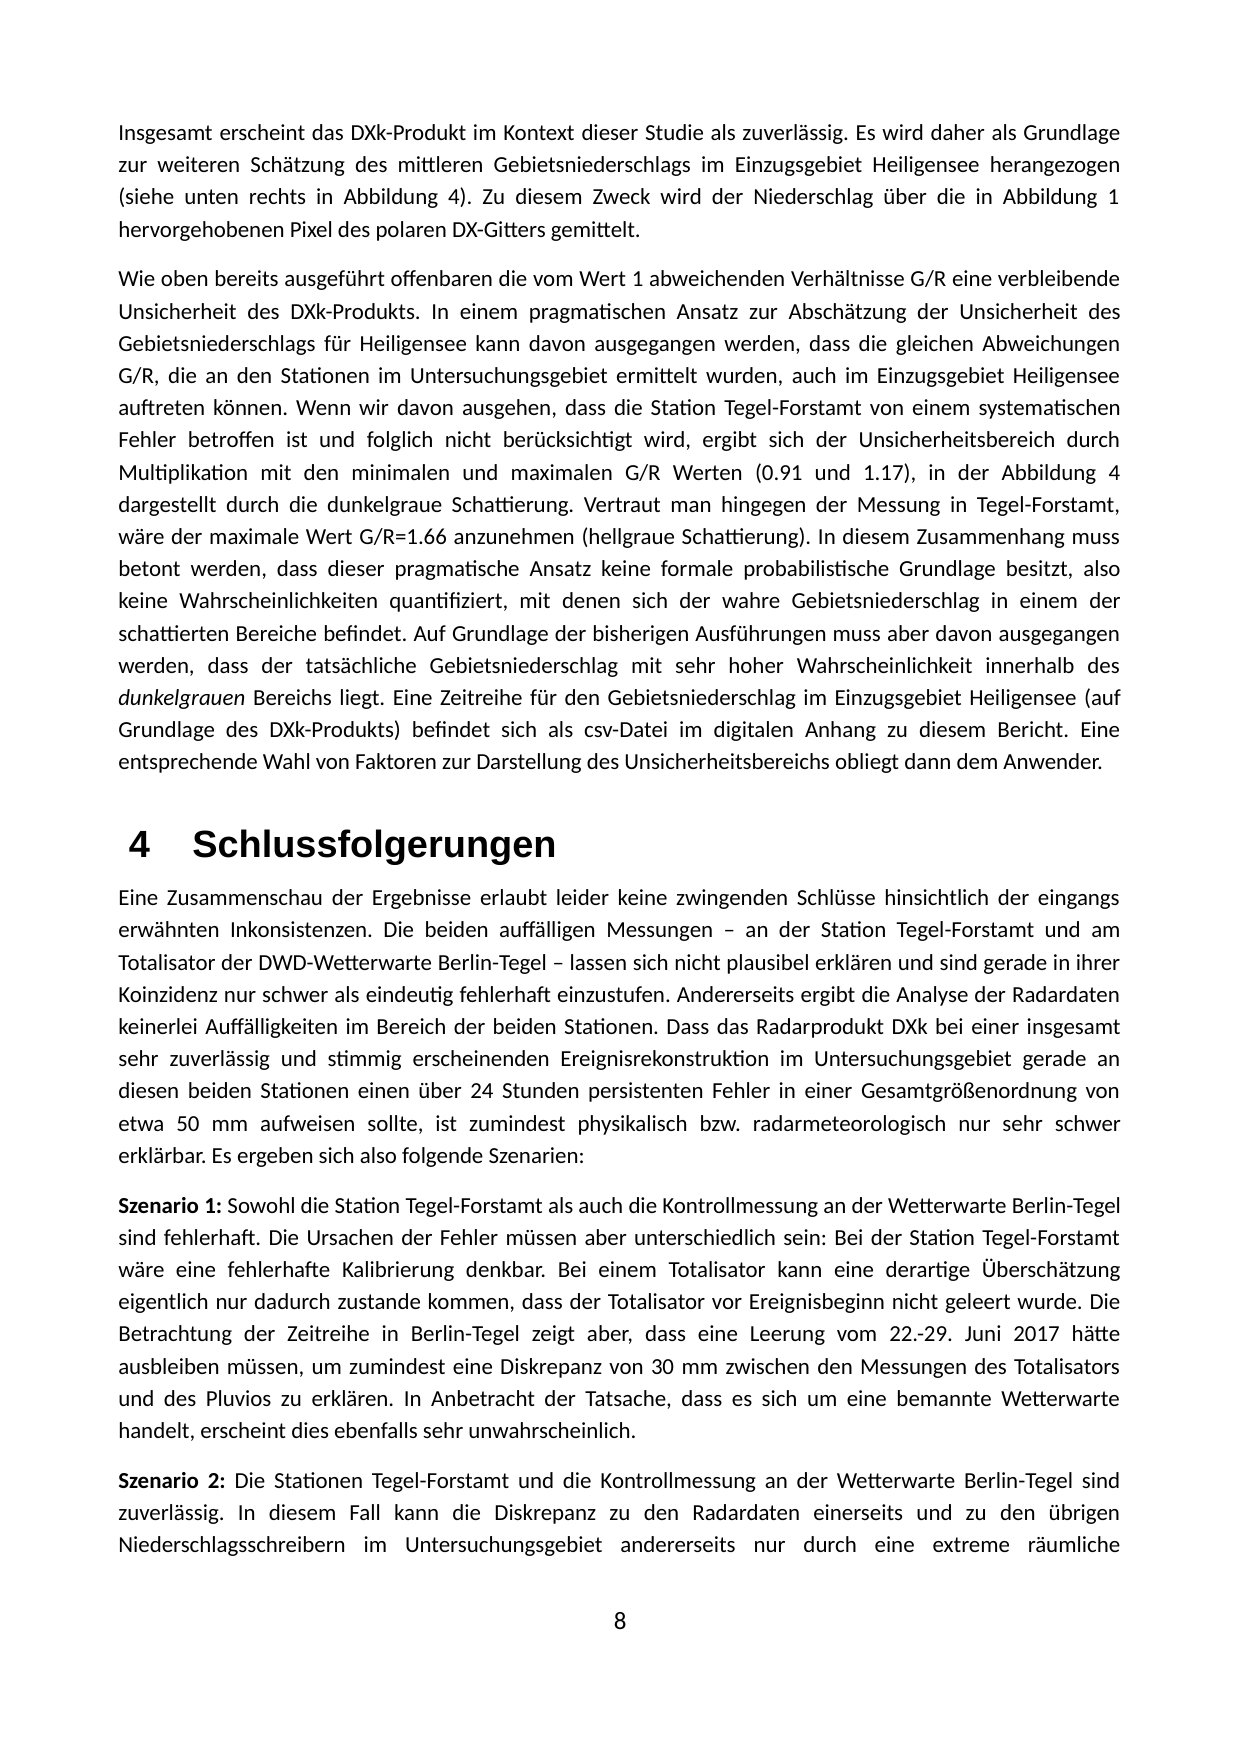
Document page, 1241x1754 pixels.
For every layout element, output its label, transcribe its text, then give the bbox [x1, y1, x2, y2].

text Wie oben bereits ausgeführt offenbaren die vom Wert 1 abweichenden Verhältnisse G/R eine verbleibende Unsicherheit des DXk-Produkts. In einem pragmatischen Ansatz zur Abschätzung der Unsicherheit des Gebietsniederschlags für Heiligensee kann davon ausgegangen werden, dass die gleichen Abweichungen G/R, die an den Stationen im Untersuchungsgebiet ermittelt wurden, auch im Einzugsgebiet Heiligensee auftreten können. Wenn wir davon ausgehen, dass die Station Tegel-Forstamt von einem systematischen Fehler betroffen ist und folglich nicht berücksichtigt wird, ergibt sich der Unsicherheitsbereich durch Multiplikation mit den minimalen und maximalen G/R Werten (0.91 und 1.17), in der Abbildung 4 dargestellt durch die dunkelgraue Schattierung. Vertraut man hingegen der Messung in Tegel-Forstamt, wäre der maximale Wert G/R=1.66 anzunehmen (hellgraue Schattierung). In diesem Zusammenhang muss betont werden, dass dieser pragmatische Ansatz keine formale probabilistische Grundlage besitzt, also keine Wahrscheinlichkeiten quantifiziert, mit denen sich der wahre Gebietsniederschlag in einem der schattierten Bereiche befindet. Auf Grundlage der bisherigen Ausführungen muss aber davon ausgegangen werden, dass der tatsächliche Gebietsniederschlag mit sehr hoher Wahrscheinlichkeit innerhalb des dunkelgrauen Bereichs liegt. Eine Zeitreihe für den Gebietsniederschlag im Einzugsgebiet Heiligensee (auf Grundlage des DXk-Produkts) befindet sich als csv-Datei im digitalen Anhang zu diesem Bericht. Eine entsprechende Wahl von Faktoren zur Darstellung des Unsicherheitsbereichs obliegt dann dem Anwender. [118, 264, 1122, 775]
text Szenario 1: Sowohl die Station Tegel-Forstamt als auch die Kontrollmessung an der Wetterwarte Berlin-Tegel sind fehlerhaft. Die Ursachen der Fehler müssen aber unterschiedlich sein: Bei der Station Tegel-Forstamt wäre eine fehlerhafte Kalibrierung denkbar. Bei einem Totalisator kann eine derartige Überschätzung eigentlich nur dadurch zustande kommen, dass der Totalisator vor Ereignisbeginn nicht geleert wurde. Die Betrachtung der Zeitreihe in Berlin-Tegel zeigt aber, dass eine Leerung vom 22.-29. Juni 2017 hätte ausbleiben müssen, um zumindest eine Diskrepanz von 30 mm zwischen den Messungen des Totalisators und des Pluvios zu erklären. In Anbetracht der Tatsache, dass es sich um eine bemannte Wetterwarte handelt, erscheint dies ebenfalls sehr unwahrscheinlich. [118, 1191, 1122, 1444]
text Insgesamt erscheint das DXk-Produkt im Kontext dieser Studie als zuverlässig. Es wird daher als Grundlage zur weiteren Schätzung des mittleren Gebietsniederschlags im Einzugsgebiet Heiligensee herangezogen (siehe unten rechts in Abbildung 4). Zu diesem Zweck wird der Niederschlag über die in Abbildung 1 hervorgehobenen Pixel des polaren DX-Gitters gemittelt. [118, 118, 1122, 243]
subtitle Schlussfolgerungen [118, 822, 1122, 866]
text Eine Zusammenschau der Ergebnisse erlaubt leider keine zwingenden Schlüsse hinsichtlich der eingangs erwähnten Inkonsistenzen. Die beiden auffälligen Messungen – an der Station Tegel-Forstamt und am Totalisator der DWD-Wetterwarte Berlin-Tegel – lassen sich nicht plausibel erklären und sind gerade in ihrer Koinzidenz nur schwer als eindeutig fehlerhaft einzustufen. Andererseits ergibt die Analyse der Radardaten keinerlei Auffälligkeiten im Bereich der beiden Stationen. Dass das Radarprodukt DXk bei einer insgesamt sehr zuverlässig und stimmig erscheinenden Ereignisrekonstruktion im Untersuchungsgebiet gerade an diesen beiden Stationen einen über 24 Stunden persistenten Fehler in einer Gesamtgrößenordnung von etwa 50 mm aufweisen sollte, ist zumindest physikalisch bzw. radarmeteorologisch nur sehr schwer erklärbar. Es ergeben sich also folgende Szenarien: [118, 883, 1122, 1169]
text Szenario 2: Die Stationen Tegel-Forstamt und die Kontrollmessung an der Wetterwarte Berlin-Tegel sind zuverlässig. In diesem Fall kann die Diskrepanz zu den Radardaten einerseits und zu den übrigen Niederschlagsschreibern im Untersuchungsgebiet andererseits nur durch eine extreme räumliche [118, 1466, 1122, 1558]
